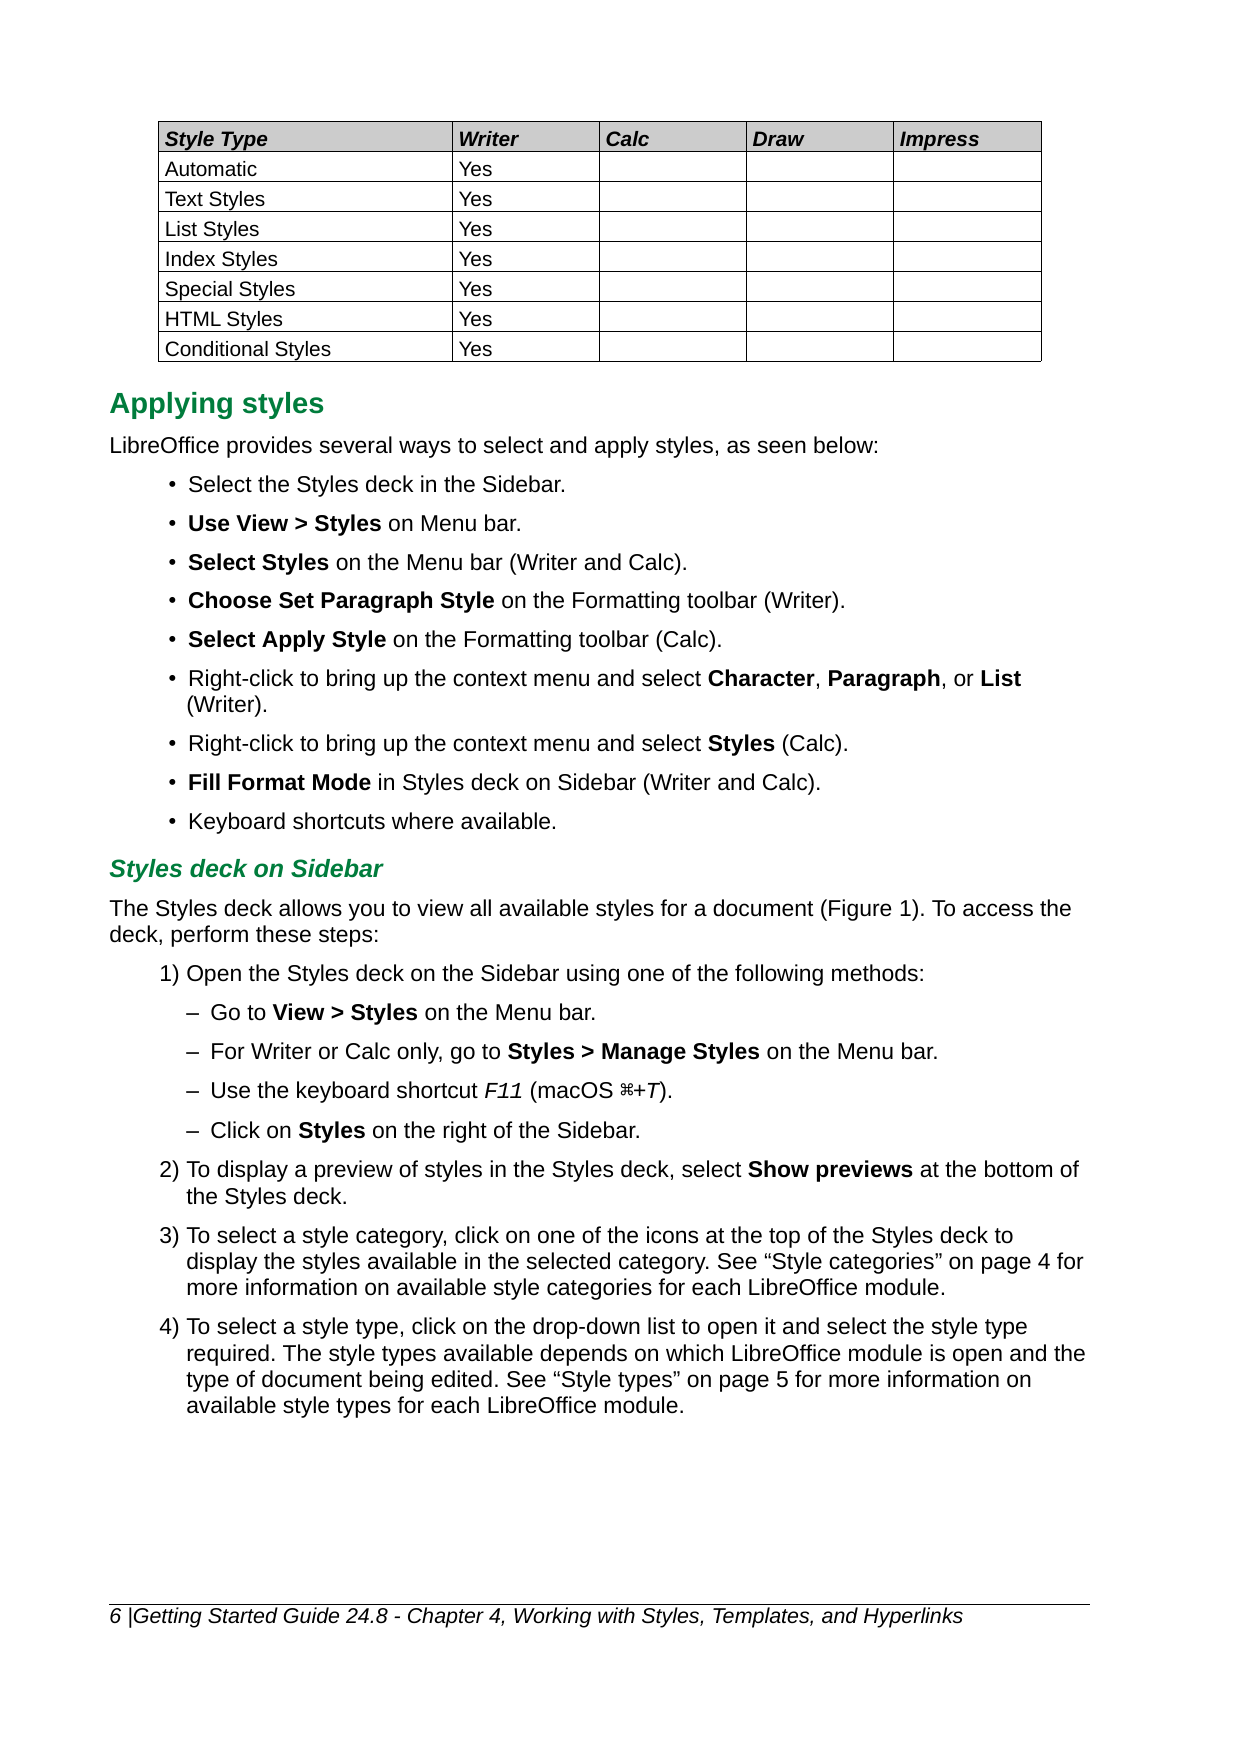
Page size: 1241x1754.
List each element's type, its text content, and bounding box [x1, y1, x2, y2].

table_header Calc [600, 122, 746, 151]
list LibreOffice provides several ways to select and apply styles, as seen below: [109, 432, 1090, 458]
subtitle Styles deck on Sidebar [109, 854, 1090, 882]
table_cell [894, 332, 1041, 361]
list Keyboard shortcuts where available. [168, 808, 1090, 834]
table_header Draw [747, 122, 893, 151]
table_cell [600, 152, 746, 181]
table_cell Yes [453, 152, 599, 181]
table_cell Yes [453, 182, 599, 211]
table_cell List Styles [159, 212, 452, 241]
table_cell Yes [453, 212, 599, 241]
table_cell [894, 272, 1041, 301]
table_cell Yes [453, 272, 599, 301]
table_cell [600, 212, 746, 241]
list Click on Styles on the right of the Sidebar. [186, 1117, 1090, 1144]
list Open the Styles deck on the Sidebar using one of the following methods: [186, 960, 1090, 986]
table_header Writer [453, 122, 599, 151]
table_cell [894, 242, 1041, 271]
table_cell HTML Styles [159, 302, 452, 331]
list Select the Styles deck in the Sidebar. [168, 471, 1090, 497]
list To display a preview of styles in the Styles deck, select Show previews at the bottom of the Styles deck. [186, 1156, 1090, 1209]
table_header Style Type [159, 122, 452, 151]
table_cell Automatic [159, 152, 452, 181]
list Fill Format Mode in Styles deck on Sidebar (Writer and Calc). [168, 769, 1090, 795]
list Use View > Styles on Menu bar. [168, 509, 1090, 536]
list Use the keyboard shortcut F11 (macOS ⌘+T). [186, 1077, 1090, 1105]
table_cell [894, 302, 1041, 331]
list Select Styles on the Menu bar (Writer and Calc). [168, 548, 1090, 575]
table_cell [747, 242, 893, 271]
table_header Impress [894, 122, 1041, 151]
list To select a style category, click on one of the icons at the top of the Styles deck to display the styles available in the selected category. See “Style categories” on page 4 for more information on available style categories for each LibreOffice module. [186, 1222, 1090, 1301]
table_cell [600, 302, 746, 331]
table_cell [600, 272, 746, 301]
table_cell Text Styles [159, 182, 452, 211]
table_cell [747, 272, 893, 301]
table_cell [894, 212, 1041, 241]
table_cell [600, 332, 746, 361]
table_cell [747, 302, 893, 331]
table_cell Conditional Styles [159, 332, 452, 361]
table_cell Index Styles [159, 242, 452, 271]
table_cell [747, 212, 893, 241]
list Select Apply Style on the Formatting toolbar (Calc). [168, 626, 1090, 652]
list For Writer or Calc only, go to Styles > Manage Styles on the Menu bar. [186, 1038, 1090, 1064]
table_cell [747, 152, 893, 181]
table_cell Special Styles [159, 272, 452, 301]
subtitle Applying styles [109, 386, 1090, 419]
list Choose Set Paragraph Style on the Formatting toolbar (Writer). [168, 587, 1090, 614]
list To select a style type, click on the drop-down list to open it and select the style type required. The style types available depends on which LibreOffice module is open and the type of document being edited. See “Style types” on page 5 for more information on available style types for each LibreOffice module. [186, 1313, 1090, 1418]
table_cell [600, 242, 746, 271]
table_cell Yes [453, 302, 599, 331]
table_cell Yes [453, 332, 599, 361]
table_cell Yes [453, 242, 599, 271]
table_cell [894, 182, 1041, 211]
list Right-click to bring up the context menu and select Character, Paragraph, or List (Writer). [168, 665, 1090, 718]
list Right-click to bring up the context menu and select Styles (Calc). [168, 730, 1090, 757]
table_cell [600, 182, 746, 211]
text The Styles deck allows you to view all available styles for a document (Figure 1). To access the deck, perform these steps: [109, 895, 1090, 948]
table_cell [894, 152, 1041, 181]
list Go to View > Styles on the Menu bar. [186, 999, 1090, 1025]
table_cell [747, 182, 893, 211]
table_cell [747, 332, 893, 361]
